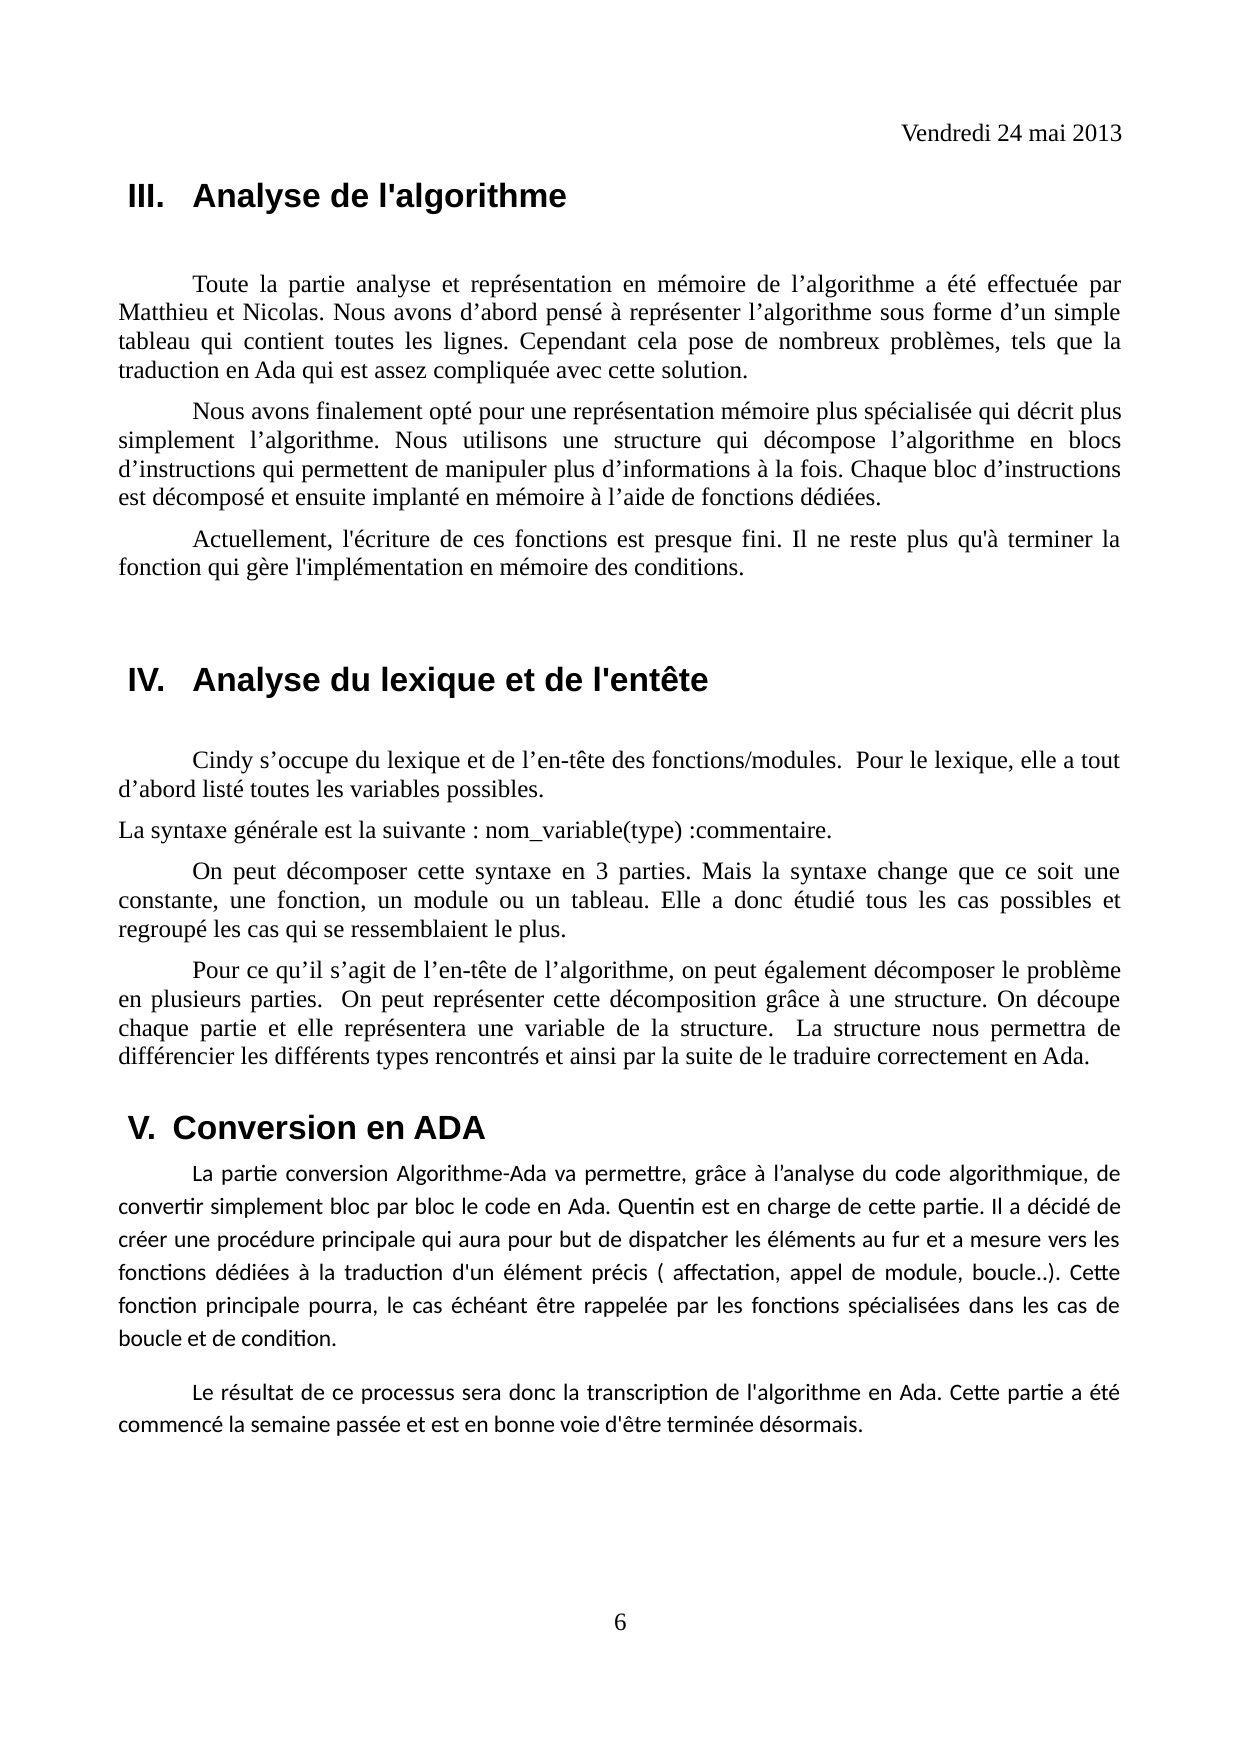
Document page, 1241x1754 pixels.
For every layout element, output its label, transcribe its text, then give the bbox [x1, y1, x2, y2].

text Cindy s’occupe du lexique et de l’en-tête des fonctions/modules. Pour le lexique, elle a tout d’abord listé toutes les variables possibles. [118, 745, 1122, 803]
text Nous avons finalement opté pour une représentation mémoire plus spécialisée qui décrit plus simplement l’algorithme. Nous utilisons une structure qui décompose l’algorithme en blocs d’instructions qui permettent de manipuler plus d’informations à la fois. Chaque bloc d’instructions est décomposé et ensuite implanté en mémoire à l’aide de fonctions dédiées. [118, 396, 1122, 511]
text La syntaxe générale est la suivante : nom_variable(type) :commentaire. [118, 815, 1122, 844]
text Le résultat de ce processus sera donc la transcription de l'algorithme en Ada. Cette partie a été commencé la semaine passée et est en bonne voie d'être terminée désormais. [118, 1377, 1122, 1439]
text Toute la partie analyse et représentation en mémoire de l’algorithme a été effectuée par Matthieu et Nicolas. Nous avons d’abord pensé à représenter l’algorithme sous forme d’un simple tableau qui contient toutes les lignes. Cependant cela pose de nombreux problèmes, tels que la traduction en Ada qui est assez compliquée avec cette solution. [118, 269, 1122, 384]
subtitle Analyse de l'algorithme [118, 176, 1122, 215]
subtitle Conversion en ADA [118, 1108, 1122, 1146]
text On peut décomposer cette syntaxe en 3 parties. Mais la syntaxe change que ce soit une constante, une fonction, un module ou un tableau. Elle a donc étudié tous les cas possibles et regroupé les cas qui se ressemblaient le plus. [118, 856, 1122, 943]
text Pour ce qu’il s’agit de l’en-tête de l’algorithme, on peut également décomposer le problème en plusieurs parties. On peut représenter cette décomposition grâce à une structure. On découpe chaque partie et elle représentera une variable de la structure. La structure nous permettra de différencier les différents types rencontrés et ainsi par la suite de le traduire correctement en Ada. [118, 955, 1122, 1070]
text Actuellement, l'écriture de ces fonctions est presque fini. Il ne reste plus qu'à terminer la fonction qui gère l'implémentation en mémoire des conditions. [118, 524, 1122, 581]
subtitle Analyse du lexique et de l'entête [118, 660, 1122, 699]
text La partie conversion Algorithme-Ada va permettre, grâce à l’analyse du code algorithmique, de convertir simplement bloc par bloc le code en Ada. Quentin est en charge de cette partie. Il a décidé de créer une procédure principale qui aura pour but de dispatcher les éléments au fur et a mesure vers les fonctions dédiées à la traduction d'un élément précis ( affectation, appel de module, boucle..). Cette fonction principale pourra, le cas échéant être rappelée par les fonctions spécialisées dans les cas de boucle et de condition. [118, 1159, 1122, 1352]
